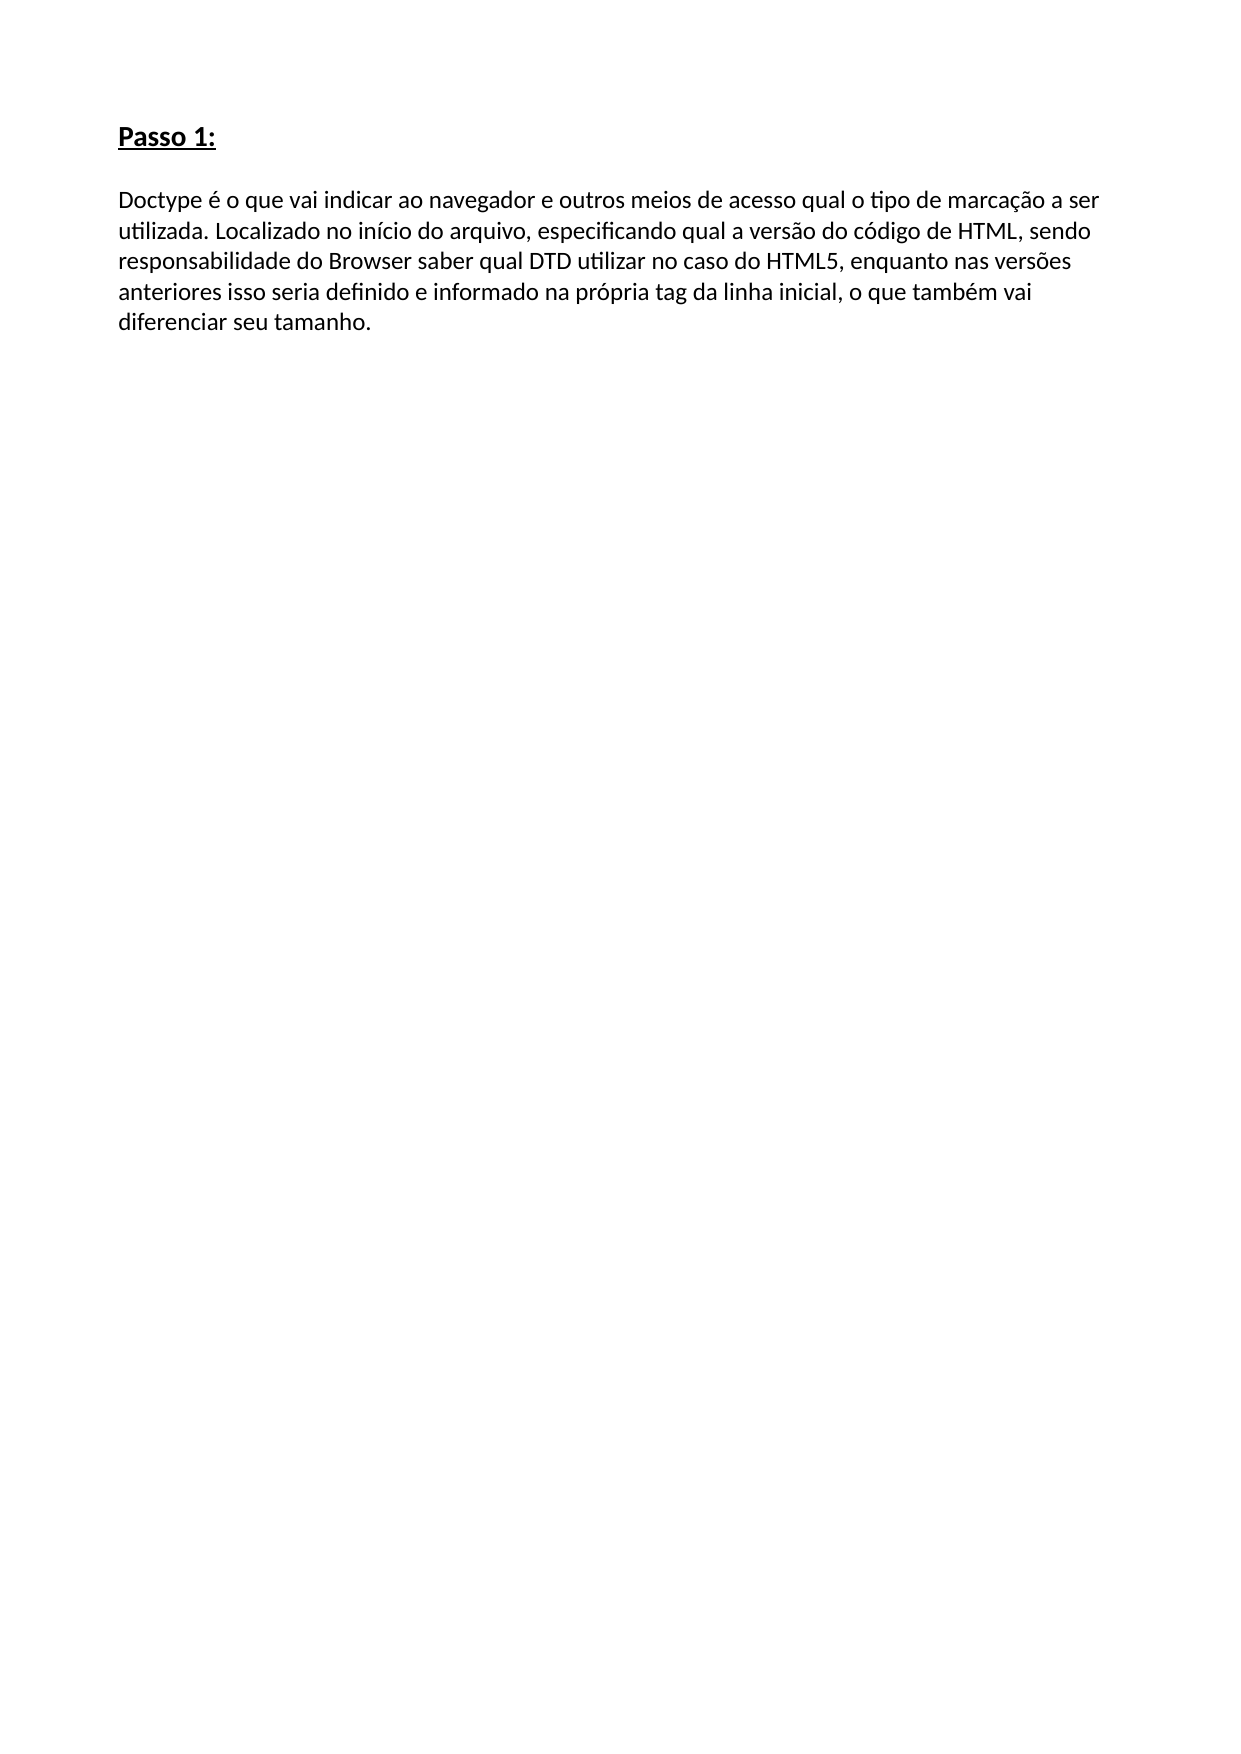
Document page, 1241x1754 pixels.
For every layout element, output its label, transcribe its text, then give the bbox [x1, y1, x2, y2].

text Doctype é o que vai indicar ao navegador e outros meios de acesso qual o tipo de marcação a ser utilizada. Localizado no início do arquivo, especificando qual a versão do código de HTML, sendo responsabilidade do Browser saber qual DTD utilizar no caso do HTML5, enquanto nas versões anteriores isso seria definido e informado na própria tag da linha inicial, o que também vai diferenciar seu tamanho. [118, 184, 1122, 337]
text Passo 1: [118, 118, 1122, 154]
